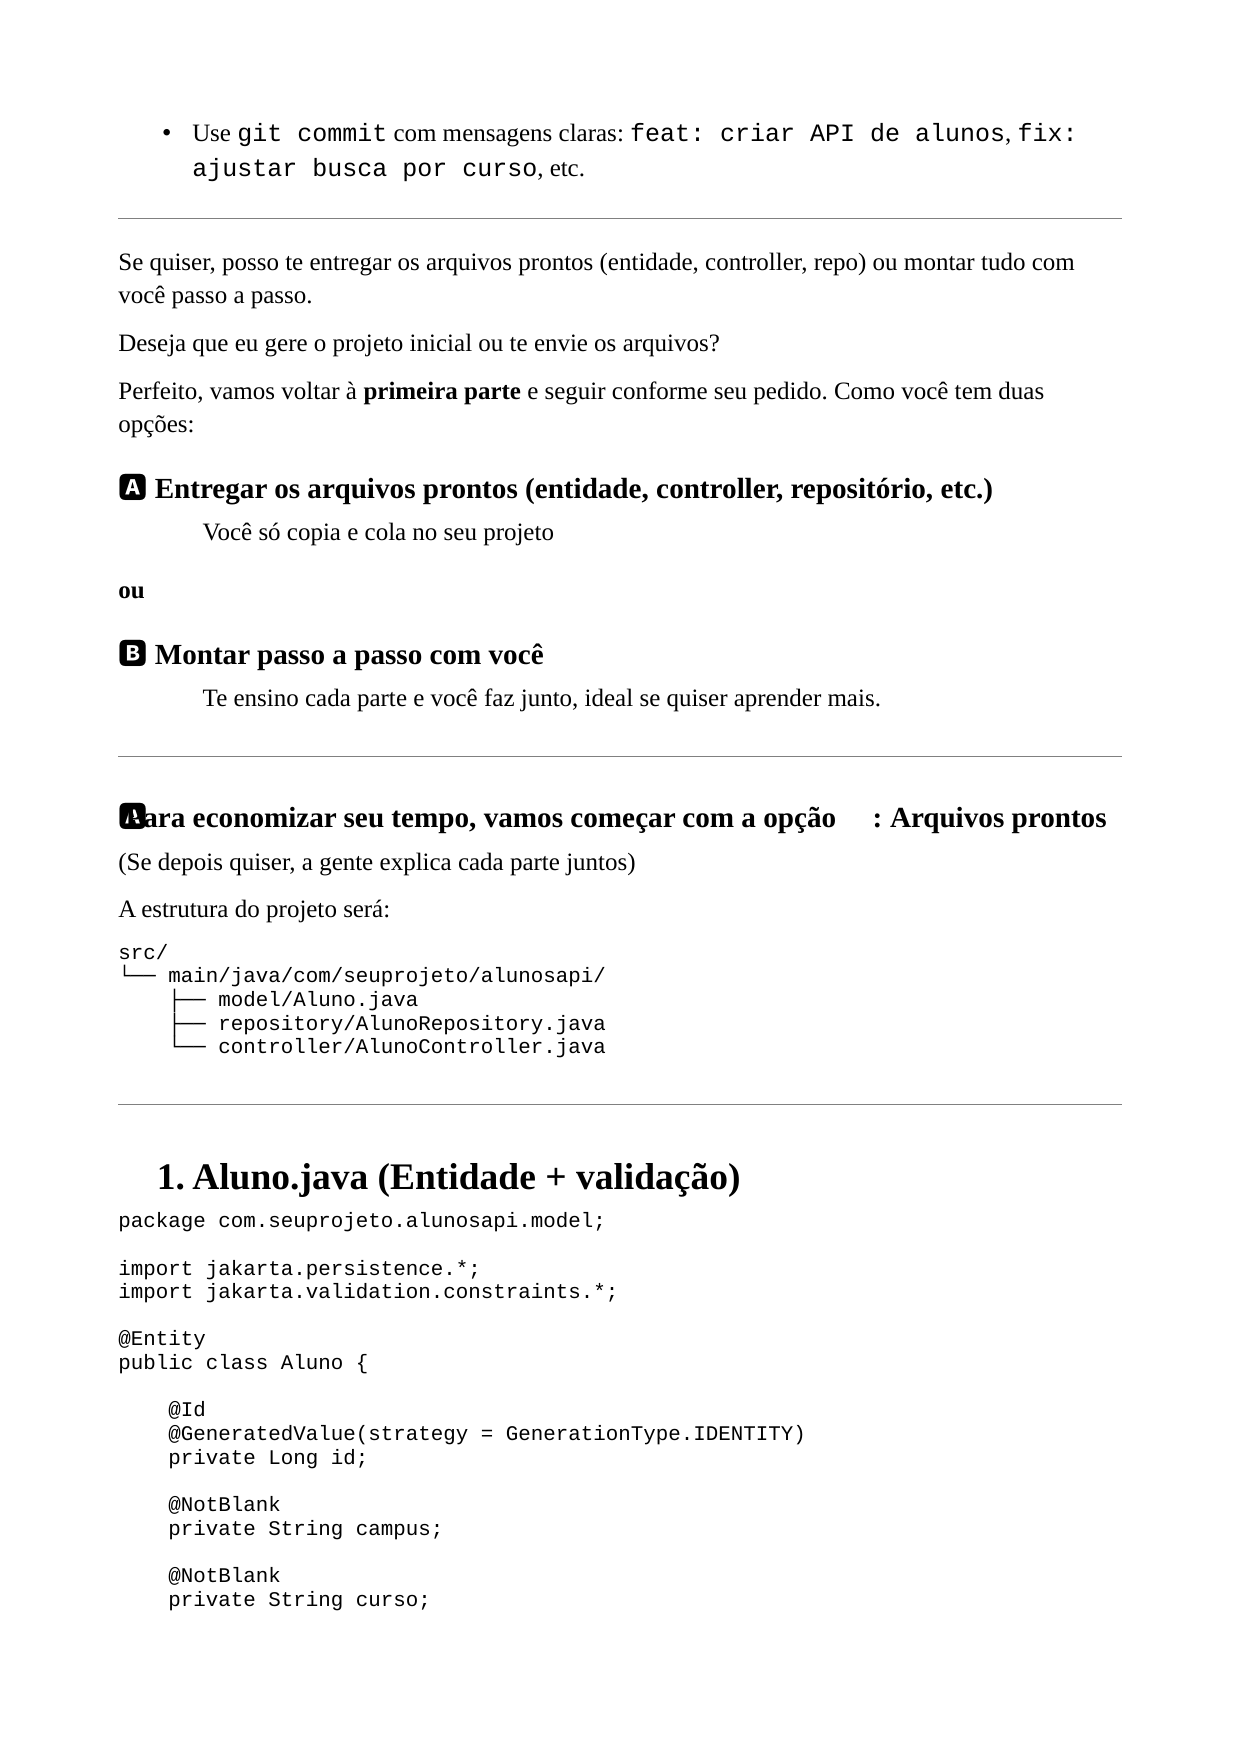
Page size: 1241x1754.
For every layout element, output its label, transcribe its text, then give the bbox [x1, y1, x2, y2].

text import jakarta.validation.constraints.*; [118, 1281, 1122, 1305]
text A estrutura do projeto será: [118, 894, 1122, 923]
text @Entity [118, 1328, 1122, 1352]
text @NotBlank [118, 1565, 1122, 1588]
text ├── model/Aluno.java [118, 989, 1122, 1013]
text ├── repository/AlunoRepository.java [118, 1013, 174, 1036]
text private String campus; [118, 1518, 1122, 1541]
subtitle 🅱️ Montar passo a passo com você [118, 637, 1122, 671]
text src/ [118, 942, 1122, 965]
subtitle ✅ Para economizar seu tempo, vamos começar com a opção 🅰️: Arquivos prontos [118, 801, 1122, 834]
text public class Aluno { [118, 1352, 1122, 1376]
text ✅ Te ensino cada parte e você faz junto, ideal se quiser aprender mais. [177, 683, 1063, 712]
text ou [118, 575, 1122, 604]
text Deseja que eu gere o projeto inicial ou te envie os arquivos? [118, 328, 1122, 357]
text @GeneratedValue(strategy = GenerationType.IDENTITY) [118, 1423, 1122, 1447]
text └── main/java/com/seuprojeto/alunosapi/ [118, 965, 1122, 989]
list Use git commit com mensagens claras: feat: criar API de alunos, fix: ajustar busca por curso, etc. [162, 118, 1122, 184]
text (Se depois quiser, a gente explica cada parte juntos) [118, 847, 1122, 875]
subtitle 🅰️ Entregar os arquivos prontos (entidade, controller, repositório, etc.) [118, 471, 1122, 504]
subtitle 📄 1. Aluno.java (Entidade + validação) [118, 1154, 1122, 1198]
text ├── repository/AlunoRepository.java [175, 1013, 1122, 1036]
text private Long id; [118, 1447, 1122, 1470]
text └── controller/AlunoController.java [118, 1036, 1122, 1060]
text @Id [118, 1399, 1122, 1423]
text Se quiser, posso te entregar os arquivos prontos (entidade, controller, repo) ou montar tudo com você passo a passo. [118, 247, 1122, 309]
text import jakarta.persistence.*; [118, 1257, 1122, 1281]
text ✅ Você só copia e cola no seu projeto [177, 517, 1063, 546]
text package com.seuprojeto.alunosapi.model; [118, 1210, 1122, 1234]
text @NotBlank [118, 1494, 1122, 1518]
text Perfeito, vamos voltar à primeira parte e seguir conforme seu pedido. Como você tem duas opções: [118, 376, 1122, 437]
text private String curso; [118, 1588, 1122, 1612]
